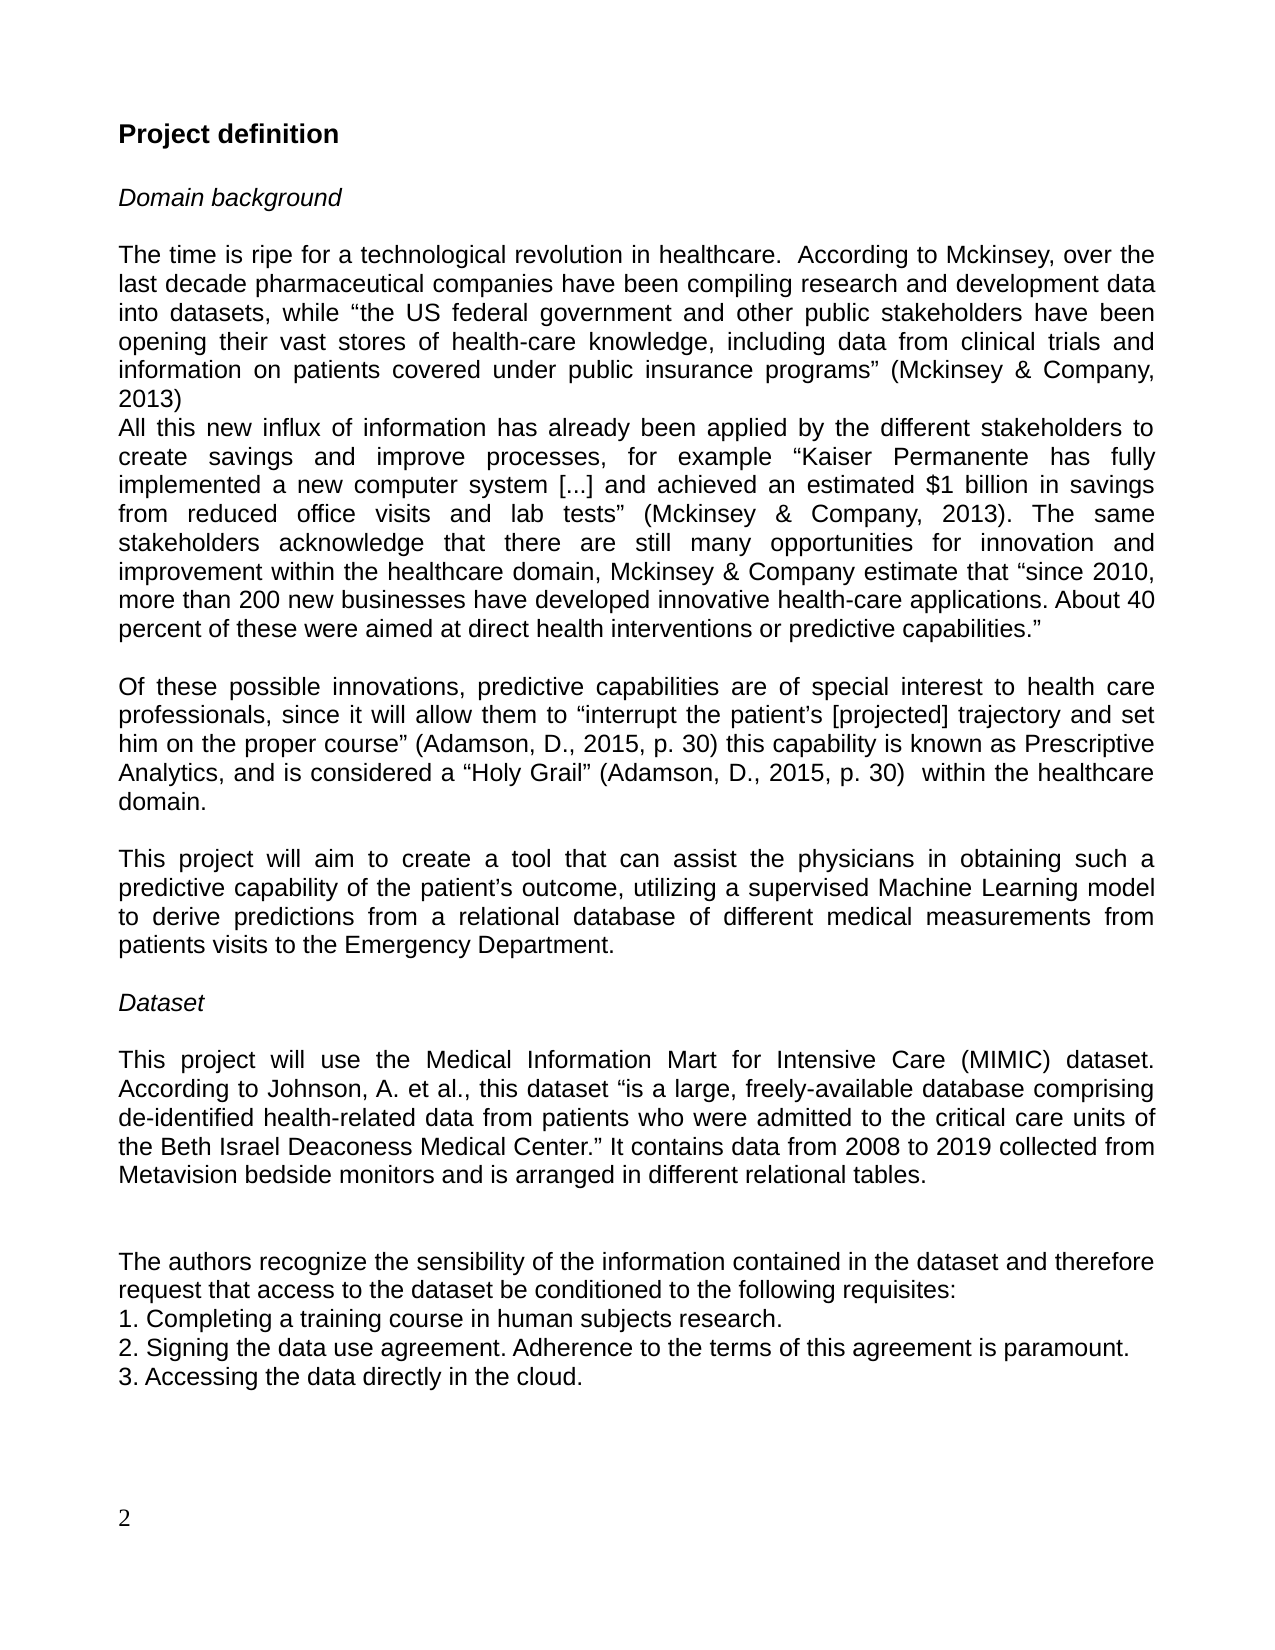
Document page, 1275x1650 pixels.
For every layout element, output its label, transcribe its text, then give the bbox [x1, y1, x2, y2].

text The time is ripe for a technological revolution in healthcare. According to Mckinsey, over the last decade pharmaceutical companies have been compiling research and development data into datasets, while “the US federal government and other public stakeholders have been opening their vast stores of health-care knowledge, including data from clinical trials and information on patients covered under public insurance programs” (Mckinsey & Company, 2013) [118, 240, 1157, 413]
text 2. Signing the data use agreement. Adherence to the terms of this agreement is paramount. [118, 1333, 1157, 1362]
text 3. Accessing the data directly in the cloud. [118, 1362, 1157, 1390]
text All this new influx of information has already been applied by the different stakeholders to create savings and improve processes, for example “Kaiser Permanente has fully implemented a new computer system [...] and achieved an estimated $1 billion in savings from reduced office visits and lab tests” (Mckinsey & Company, 2013). The same stakeholders acknowledge that there are still many opportunities for innovation and improvement within the healthcare domain, Mckinsey & Company estimate that “since 2010, more than 200 new businesses have developed innovative health-care applications. About 40 percent of these were aimed at direct health interventions or predictive capabilities.” [118, 413, 1157, 643]
text This project will use the Medical Information Mart for Intensive Care (MIMIC) dataset. According to Johnson, A. et al., this dataset “is a large, freely-available database comprising de-identified health-related data from patients who were admitted to the critical care units of the Beth Israel Deaconess Medical Center.” It contains data from 2008 to 2019 collected from Metavision bedside monitors and is arranged in different relational tables. [118, 1045, 1157, 1189]
text 1. Completing a training course in human subjects research. [118, 1304, 1157, 1333]
text The authors recognize the sensibility of the information contained in the dataset and therefore request that access to the dataset be conditioned to the following requisites: [118, 1247, 1157, 1304]
text Domain background [118, 183, 1157, 212]
text Dataset [118, 988, 1157, 1017]
text This project will aim to create a tool that can assist the physicians in obtaining such a predictive capability of the patient’s outcome, utilizing a supervised Machine Learning model to derive predictions from a relational database of different medical measurements from patients visits to the Emergency Department. [118, 844, 1157, 959]
text Of these possible innovations, predictive capabilities are of special interest to health care professionals, since it will allow them to “interrupt the patient’s [projected] trajectory and set him on the proper course” (Adamson, D., 2015, p. 30) this capability is known as Prescriptive Analytics, and is considered a “Holy Grail” (Adamson, D., 2015, p. 30) within the healthcare domain. [118, 672, 1157, 815]
text Project definition [118, 118, 1157, 149]
